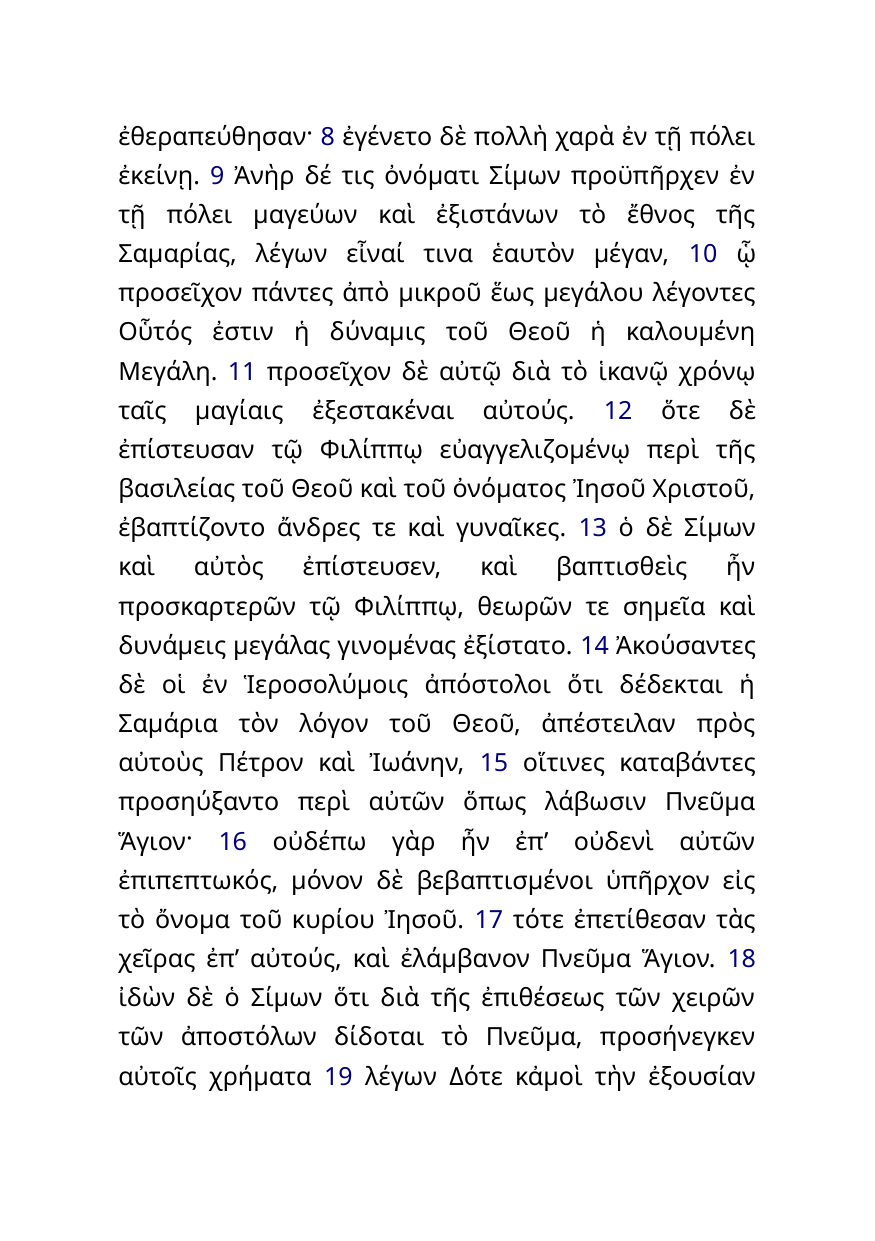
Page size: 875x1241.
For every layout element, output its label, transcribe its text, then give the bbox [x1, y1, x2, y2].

text ἐθεραπεύθησαν· 8 ἐγένετο δὲ πολλὴ χαρὰ ἐν τῇ πόλει ἐκείνῃ. 9 Ἀνὴρ δέ τις ὀνόματι Σίμων προϋπῆρχεν ἐν τῇ πόλει μαγεύων καὶ ἐξιστάνων τὸ ἔθνος τῆς Σαμαρίας, λέγων εἶναί τινα ἑαυτὸν μέγαν, 10 ᾧ προσεῖχον πάντες ἀπὸ μικροῦ ἕως μεγάλου λέγοντες Οὗτός ἐστιν ἡ δύναμις τοῦ Θεοῦ ἡ καλουμένη Μεγάλη. 11 προσεῖχον δὲ αὐτῷ διὰ τὸ ἱκανῷ χρόνῳ ταῖς μαγίαις ἐξεστακέναι αὐτούς. 12 ὅτε δὲ ἐπίστευσαν τῷ Φιλίππῳ εὐαγγελιζομένῳ περὶ τῆς βασιλείας τοῦ Θεοῦ καὶ τοῦ ὀνόματος Ἰησοῦ Χριστοῦ, ἐβαπτίζοντο ἄνδρες τε καὶ γυναῖκες. 13 ὁ δὲ Σίμων καὶ αὐτὸς ἐπίστευσεν, καὶ βαπτισθεὶς ἦν προσκαρτερῶν τῷ Φιλίππῳ, θεωρῶν τε σημεῖα καὶ δυνάμεις μεγάλας γινομένας ἐξίστατο. 14 Ἀκούσαντες δὲ οἱ ἐν Ἱεροσολύμοις ἀπόστολοι ὅτι δέδεκται ἡ Σαμάρια τὸν λόγον τοῦ Θεοῦ, ἀπέστειλαν πρὸς αὐτοὺς Πέτρον καὶ Ἰωάνην, 15 οἵτινες καταβάντες προσηύξαντο περὶ αὐτῶν ὅπως λάβωσιν Πνεῦμα Ἅγιον· 16 οὐδέπω γὰρ ἦν ἐπ’ οὐδενὶ αὐτῶν ἐπιπεπτωκός, μόνον δὲ βεβαπτισμένοι ὑπῆρχον εἰς τὸ ὄνομα τοῦ κυρίου Ἰησοῦ. 17 τότε ἐπετίθεσαν τὰς χεῖρας ἐπ’ αὐτούς, καὶ ἐλάμβανον Πνεῦμα Ἅγιον. 18 ἰδὼν δὲ ὁ Σίμων ὅτι διὰ τῆς ἐπιθέσεως τῶν χειρῶν τῶν ἀποστόλων δίδοται τὸ Πνεῦμα, προσήνεγκεν αὐτοῖς χρήματα 19 λέγων Δότε κἀμοὶ τὴν ἐξουσίαν [118, 118, 756, 1092]
